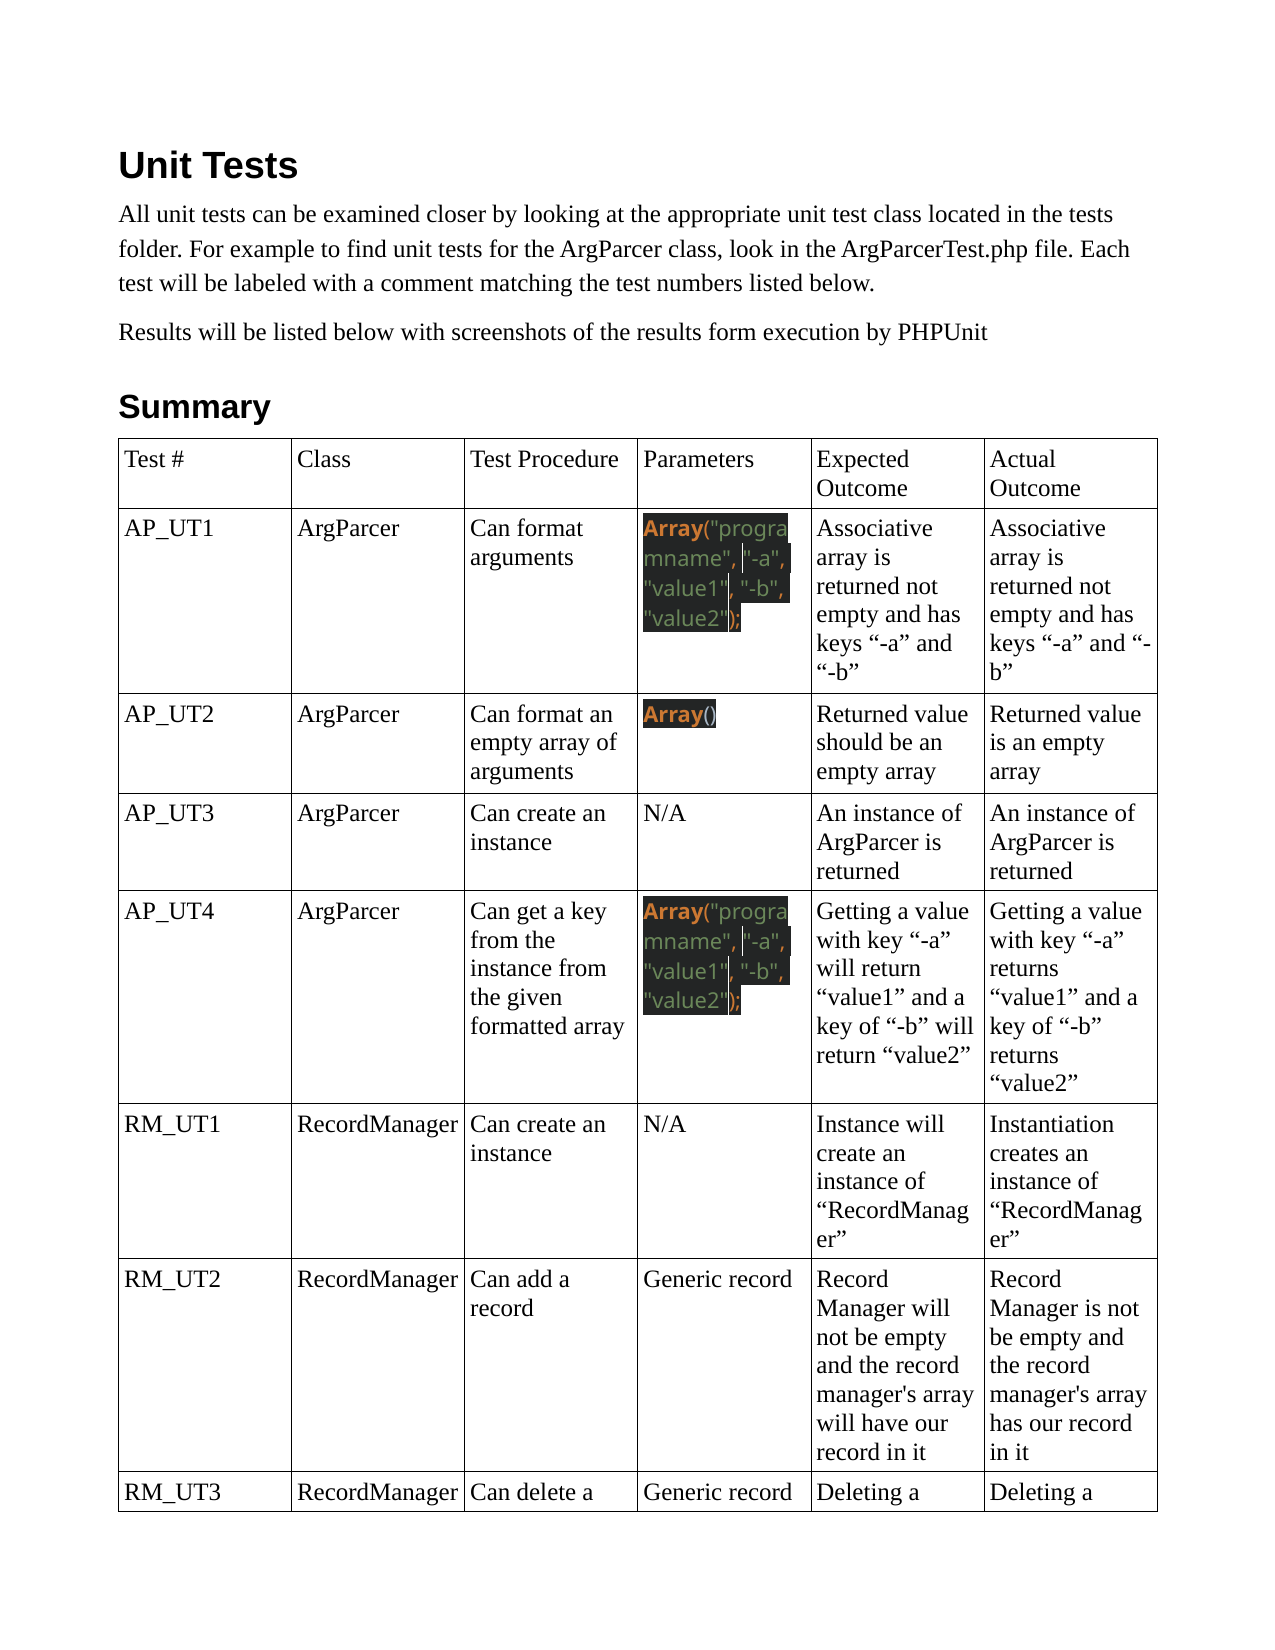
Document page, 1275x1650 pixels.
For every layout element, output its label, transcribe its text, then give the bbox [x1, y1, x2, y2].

table_cell Can format an empty array of arguments [465, 694, 637, 792]
table_cell Can add a record [465, 1259, 637, 1471]
table_cell Can create an instance [465, 794, 637, 890]
table_cell RM_UT1 [119, 1104, 291, 1258]
table_header Expected Outcome [812, 439, 984, 507]
table_cell Can format arguments [465, 509, 637, 693]
table_cell Returned value is an empty array [985, 694, 1157, 792]
table_cell Associative array is returned not empty and has keys “-a” and “-b” [985, 509, 1157, 693]
table_cell AP_UT2 [119, 694, 291, 792]
text Results will be listed below with screenshots of the results form execution by PHPUnit [118, 317, 1157, 346]
table_cell Deleting a [985, 1472, 1157, 1511]
subtitle Unit Tests [118, 143, 1157, 187]
table_cell Can create an instance [465, 1104, 637, 1258]
table_cell AP_UT1 [119, 509, 291, 693]
table_cell Deleting a [812, 1472, 984, 1511]
table_cell Getting a value with key “-a” will return “value1” and a key of “-b” will return “value2” [812, 891, 984, 1103]
table_cell Returned value should be an empty array [812, 694, 984, 792]
table_cell AP_UT3 [119, 794, 291, 890]
table_cell Record Manager is not be empty and the record manager's array has our record in it [985, 1259, 1157, 1471]
table_cell RecordManager [292, 1259, 464, 1471]
table_cell Array() [638, 694, 811, 792]
table_header Parameters [638, 439, 811, 507]
table_cell Array("programname", "-a", "value1", "-b", "value2"); [638, 509, 811, 693]
table_cell ArgParcer [292, 509, 464, 693]
table_cell Record Manager will not be empty and the record manager's array will have our record in it [812, 1259, 984, 1471]
table_cell ArgParcer [292, 891, 464, 1103]
table_cell RM_UT3 [119, 1472, 291, 1511]
table_cell Getting a value with key “-a” returns “value1” and a key of “-b” returns “value2” [985, 891, 1157, 1103]
table_cell An instance of ArgParcer is returned [812, 794, 984, 890]
table_cell Can delete a [465, 1472, 637, 1511]
table_cell AP_UT4 [119, 891, 291, 1103]
table_header Actual Outcome [985, 439, 1157, 507]
table_cell Generic record [638, 1472, 811, 1511]
subtitle Summary [118, 387, 1157, 426]
table_cell ArgParcer [292, 794, 464, 890]
table_cell RecordManager [292, 1104, 464, 1258]
table_cell N/A [638, 794, 811, 890]
table_cell Associative array is returned not empty and has keys “-a” and “-b” [812, 509, 984, 693]
table_header Class [292, 439, 464, 507]
table_header Test Procedure [465, 439, 637, 507]
table_cell Generic record [638, 1259, 811, 1471]
text All unit tests can be examined closer by looking at the appropriate unit test class located in the tests folder. For example to find unit tests for the ArgParcer class, look in the ArgParcerTest.php file. Each test will be labeled with a comment matching the test numbers listed below. [118, 199, 1157, 297]
table_cell ArgParcer [292, 694, 464, 792]
table_cell Can get a key from the instance from the given formatted array [465, 891, 637, 1103]
table_cell An instance of ArgParcer is returned [985, 794, 1157, 890]
table_cell Instance will create an instance of “RecordManager” [812, 1104, 984, 1258]
table_cell RecordManager [292, 1472, 464, 1511]
table_cell RM_UT2 [119, 1259, 291, 1471]
table_cell N/A [638, 1104, 811, 1258]
table_cell Array("programname", "-a", "value1", "-b", "value2"); [638, 891, 811, 1103]
table_header Test # [119, 439, 291, 507]
table_cell Instantiation creates an instance of “RecordManager” [985, 1104, 1157, 1258]
